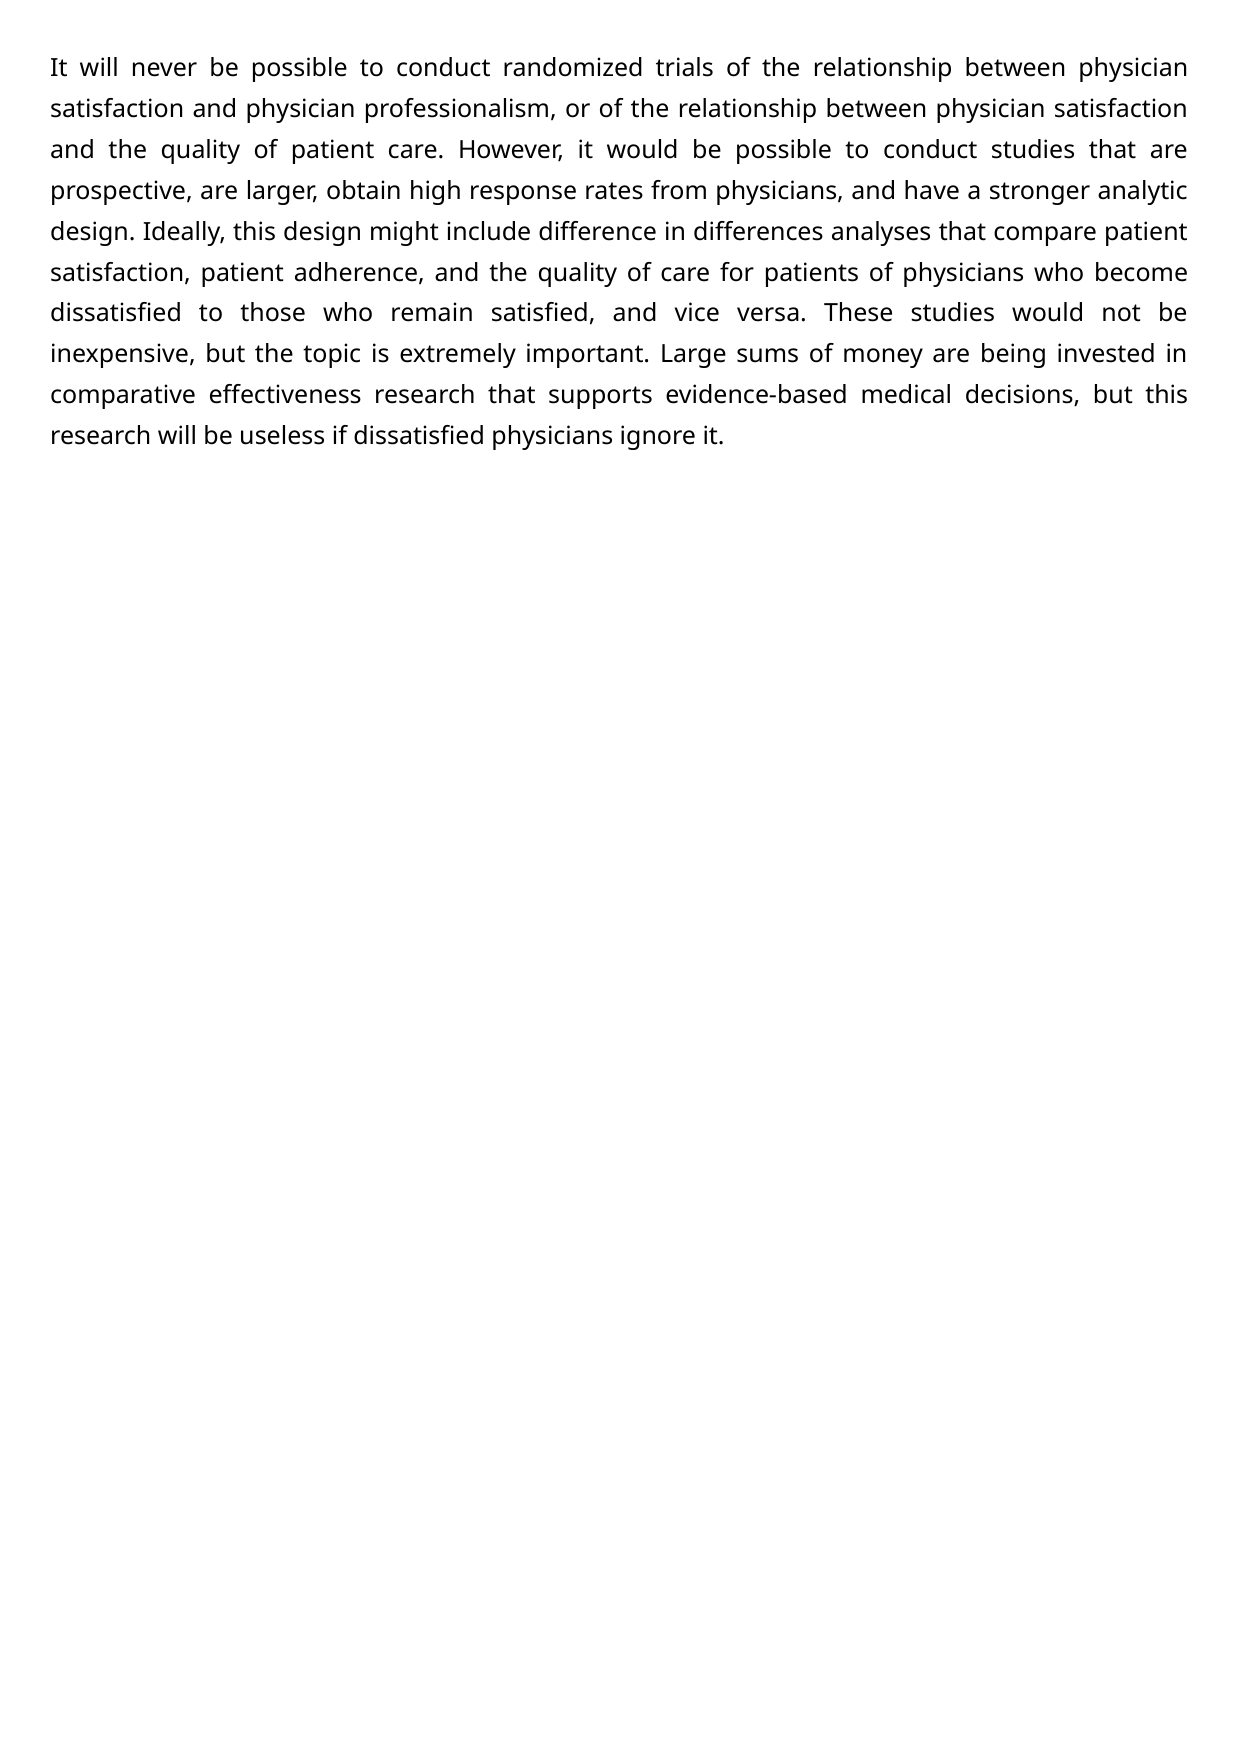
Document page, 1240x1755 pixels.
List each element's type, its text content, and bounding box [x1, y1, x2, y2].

text It will never be possible to conduct randomized trials of the relationship between physician satisfaction and physician professionalism, or of the relationship between physician satisfaction and the quality of patient care. However, it would be possible to conduct studies that are prospective, are larger, obtain high response rates from physicians, and have a stronger analytic design. Ideally, this design might include difference in differences analyses that compare patient satisfaction, patient adherence, and the quality of care for patients of physicians who become dissatisfied to those who remain satisfied, and vice versa. These studies would not be inexpensive, but the topic is extremely important. Large sums of money are being invested in comparative effectiveness research that supports evidence-based medical decisions, but this research will be useless if dissatisfied physicians ignore it. [50, 50, 1189, 452]
